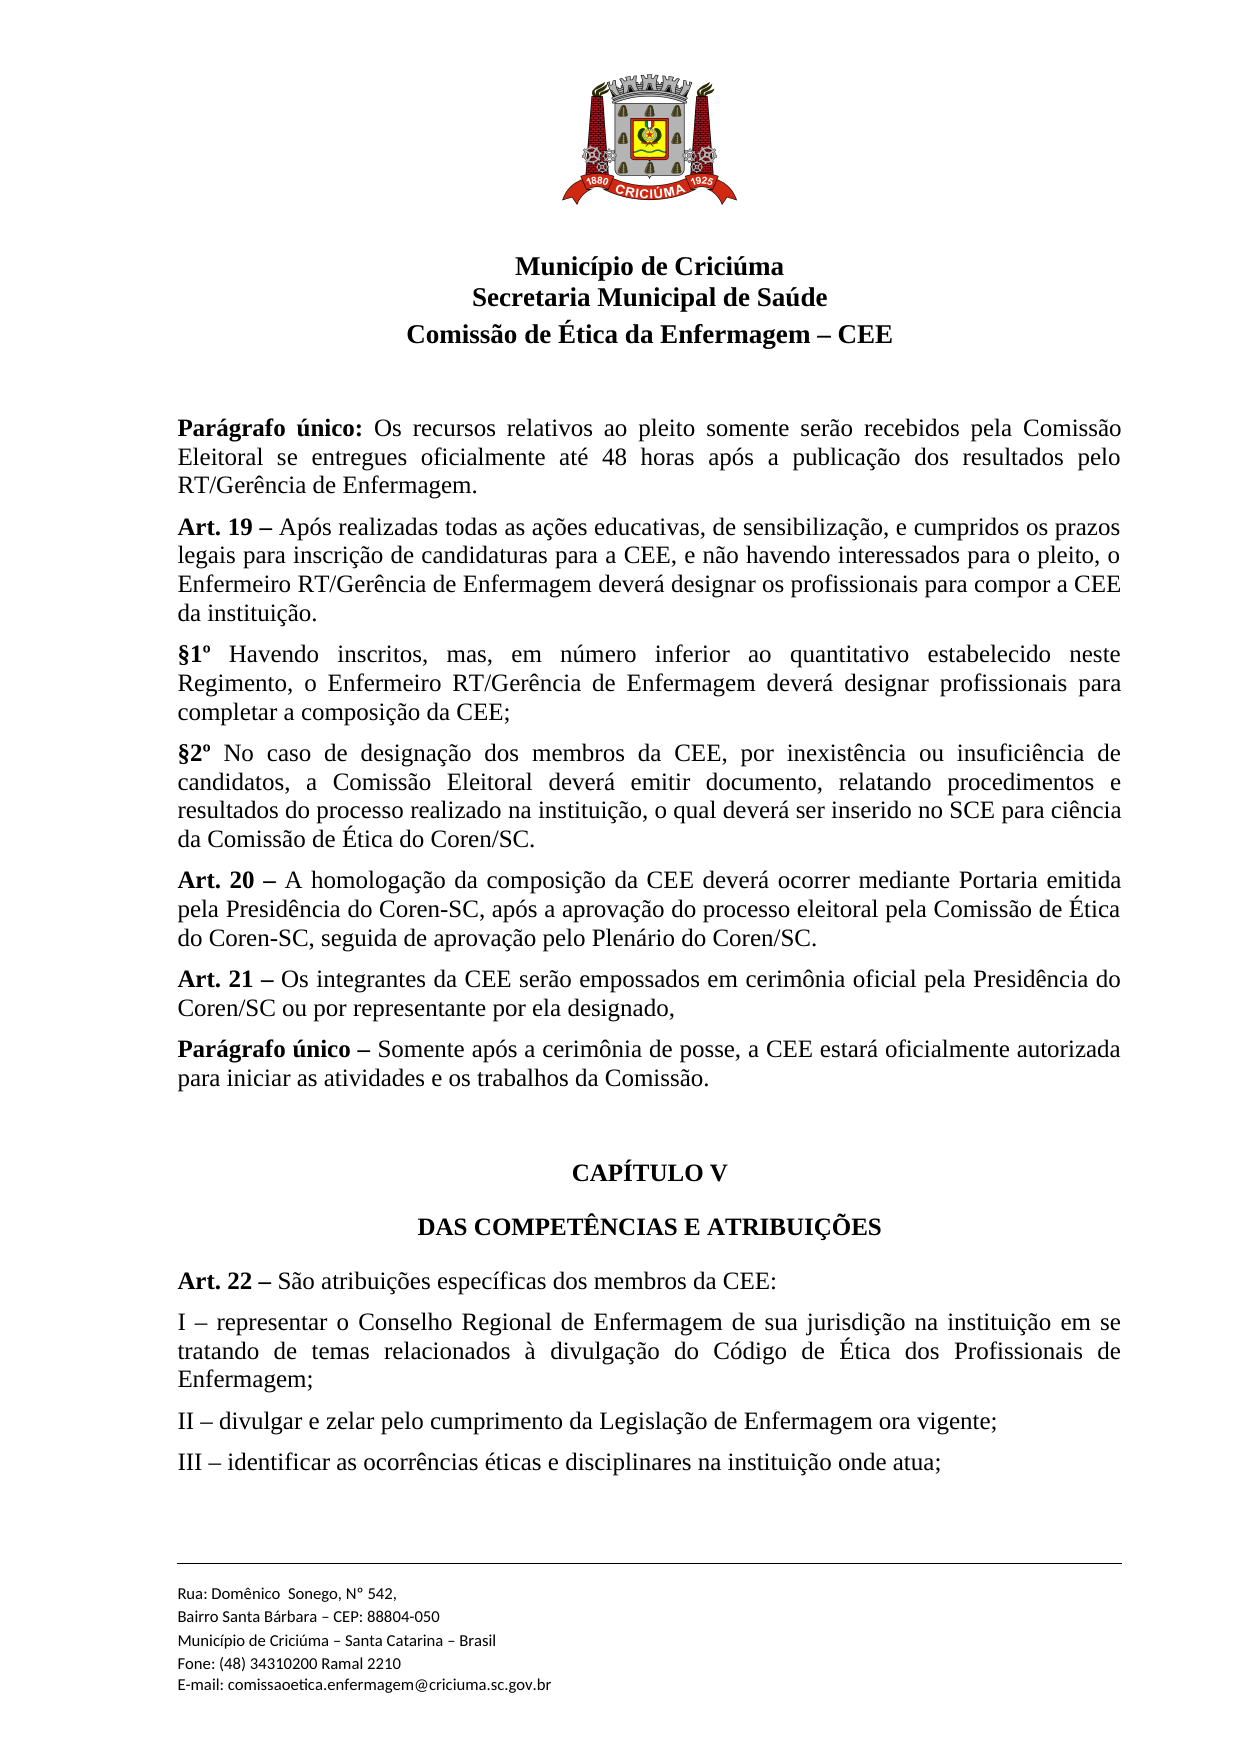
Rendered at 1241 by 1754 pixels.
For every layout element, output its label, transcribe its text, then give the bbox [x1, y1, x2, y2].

text Parágrafo único: Os recursos relativos ao pleito somente serão recebidos pela Comissão Eleitoral se entregues oficialmente até 48 horas após a publicação dos resultados pelo RT/Gerência de Enfermagem. [177, 413, 1122, 499]
text DAS COMPETÊNCIAS E ATRIBUIÇÕES [177, 1212, 1122, 1241]
text §1º Havendo inscritos, mas, em número inferior ao quantitativo estabelecido neste Regimento, o Enfermeiro RT/Gerência de Enfermagem deverá designar profissionais para completar a composição da CEE; [177, 639, 1122, 726]
text Art. 19 – Após realizadas todas as ações educativas, de sensibilização, e cumpridos os prazos legais para inscrição de candidaturas para a CEE, e não havendo interessados para o pleito, o Enfermeiro RT/Gerência de Enfermagem deverá designar os profissionais para compor a CEE da instituição. [177, 512, 1122, 627]
text §2º No caso de designação dos membros da CEE, por inexistência ou insuficiência de candidatos, a Comissão Eleitoral deverá emitir documento, relatando procedimentos e resultados do processo realizado na instituição, o qual deverá ser inserido no SCE para ciência da Comissão de Ética do Coren/SC. [177, 738, 1122, 853]
text Art. 20 – A homologação da composição da CEE deverá ocorrer mediante Portaria emitida pela Presidência do Coren-SC, após a aprovação do processo eleitoral pela Comissão de Ética do Coren-SC, seguida de aprovação pelo Plenário do Coren/SC. [177, 866, 1122, 952]
text Parágrafo único – Somente após a cerimônia de posse, a CEE estará oficialmente autorizada para iniciar as atividades e os trabalhos da Comissão. [177, 1034, 1122, 1092]
text II – divulgar e zelar pelo cumprimento da Legislação de Enfermagem ora vigente; [177, 1406, 1122, 1434]
text III – identificar as ocorrências éticas e disciplinares na instituição onde atua; [177, 1447, 1122, 1476]
text CAPÍTULO V [177, 1158, 1122, 1187]
text I – representar o Conselho Regional de Enfermagem de sua jurisdição na instituição em se tratando de temas relacionados à divulgação do Código de Ética dos Profissionais de Enfermagem; [177, 1307, 1122, 1393]
text Art. 22 – São atribuições específicas dos membros da CEE: [177, 1266, 1122, 1294]
text Art. 21 – Os integrantes da CEE serão empossados em cerimônia oficial pela Presidência do Coren/SC ou por representante por ela designado, [177, 964, 1122, 1022]
